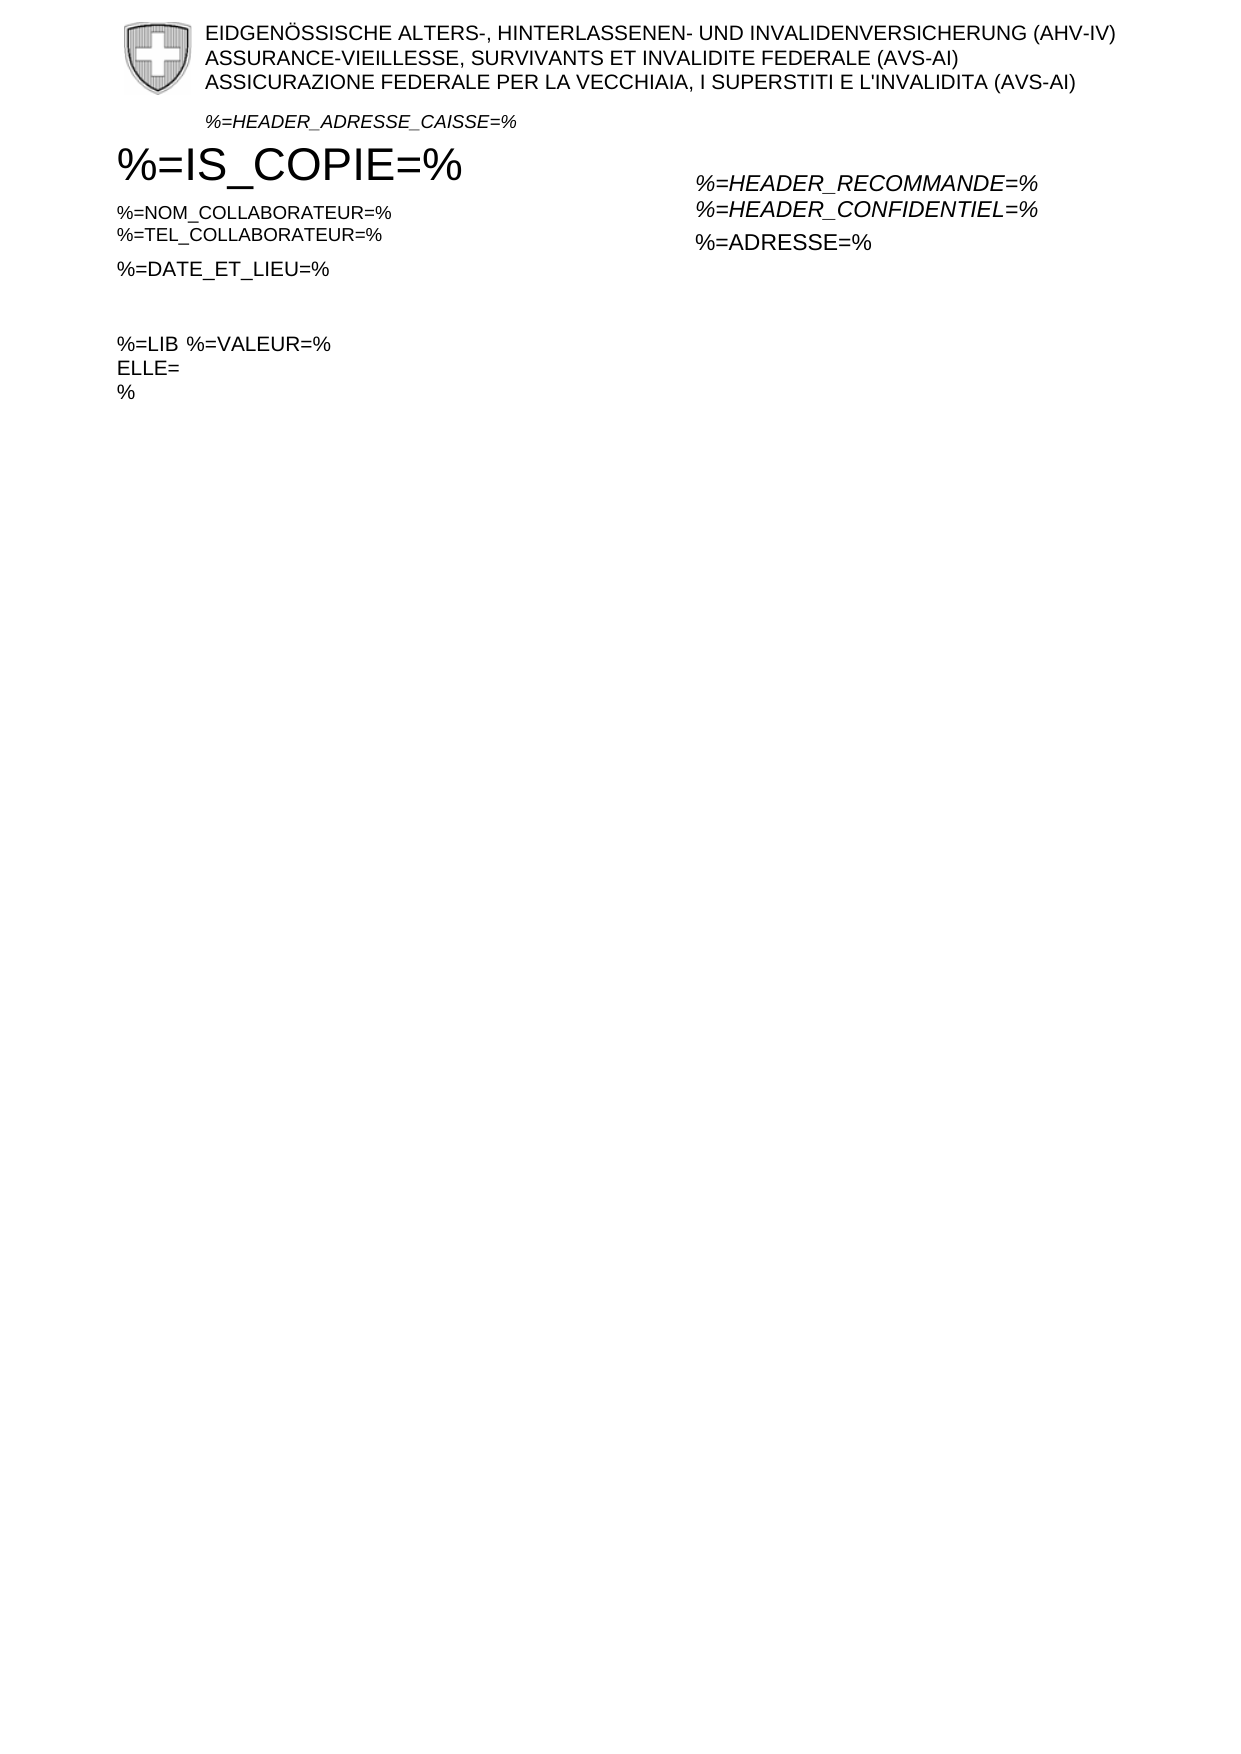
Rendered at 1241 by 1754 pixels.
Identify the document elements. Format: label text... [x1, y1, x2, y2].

text ASSURANCE-VIEILLESSE, SURVIVANTS ET INVALIDITE FEDERALE (AVS-AI) [192, 46, 1122, 70]
table_cell %=DATE_ET_LIEU=% [118, 251, 689, 286]
picture [124, 22, 192, 95]
table_cell [188, 286, 689, 326]
table_cell [118, 410, 188, 443]
table_header %=IS_COPIE=% [118, 132, 689, 196]
table_cell [118, 286, 188, 326]
text ASSICURAZIONE FEDERALE PER LA VECCHIAIA, I SUPERSTITI E L'INVALIDITA (AVS-AI) [192, 70, 1122, 94]
table_cell %=LIBELLE=% [118, 326, 188, 410]
table_cell %=VALEUR=% [188, 326, 689, 410]
table_cell [188, 410, 689, 443]
table_cell %=NOM_COLLABORATEUR=% %=TEL_COLLABORATEUR=% [118, 196, 689, 251]
text EIDGENÖSSISCHE ALTERS-, HINTERLASSENEN- UND INVALIDENVERSICHERUNG (AHV-IV) [118, 17, 1122, 46]
table_header %=HEADER_ADRESSE_CAISSE=% [206, 111, 1111, 132]
table_header %=HEADER_RECOMMANDE=% %=HEADER_CONFIDENTIEL=% %=ADRESSE=% [689, 132, 1122, 443]
